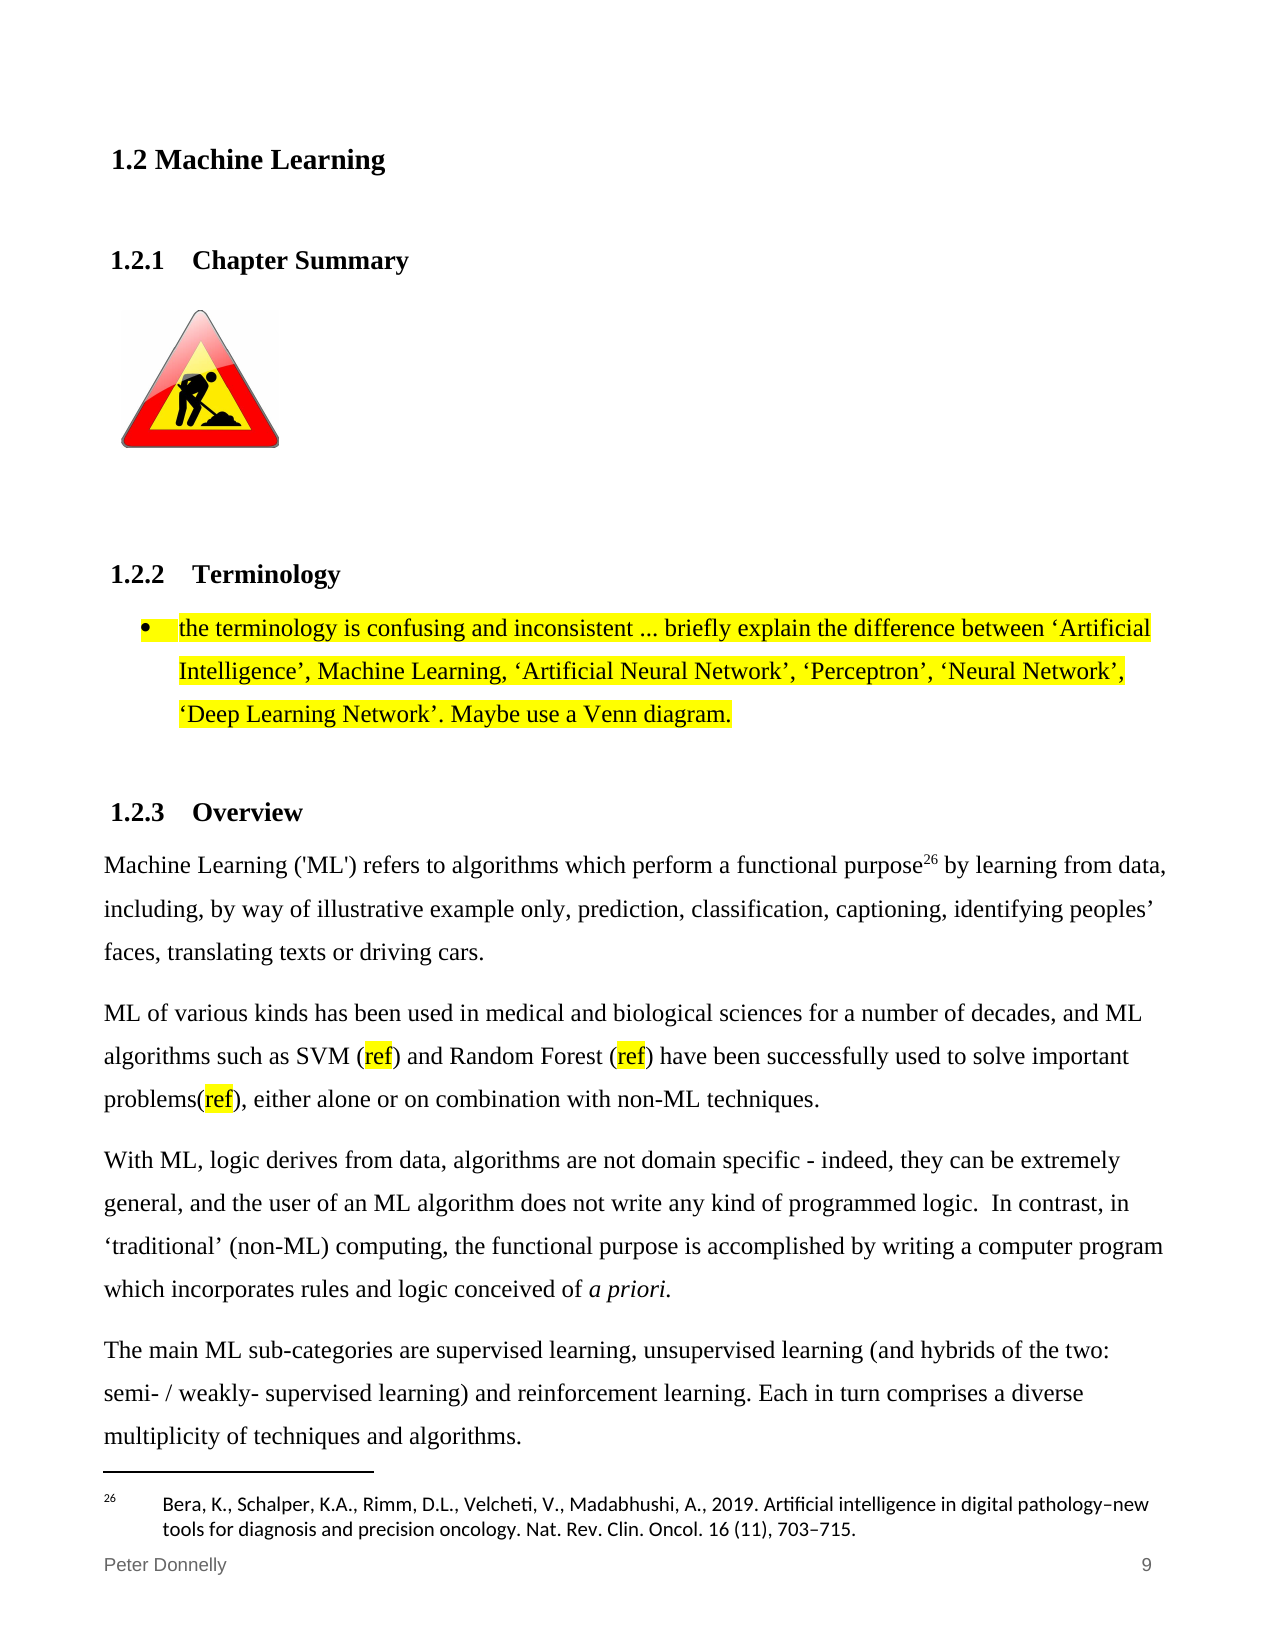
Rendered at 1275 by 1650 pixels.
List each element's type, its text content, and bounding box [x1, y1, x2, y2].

subtitle Terminology [103, 558, 1181, 590]
picture [121, 310, 279, 448]
text With ML, logic derives from data, algorithms are not domain specific - indeed, they can be extremely general, and the user of an ML algorithm does not write any kind of programmed logic. In contrast, in ‘traditional’ (non-ML) computing, the functional purpose is accomplished by writing a computer program which incorporates rules and logic conceived of a priori. [103, 1145, 1181, 1303]
subtitle Chapter Summary [103, 244, 1181, 275]
text ML of various kinds has been used in medical and biological sciences for a number of decades, and ML algorithms such as SVM (ref) and Random Forest (ref) have been successfully used to solve important problems(ref), either alone or on combination with non-ML techniques. [103, 998, 1181, 1113]
text The main ML sub-categories are supervised learning, unsupervised learning (and hybrids of the two: semi- / weakly- supervised learning) and reinforcement learning. Each in turn comprises a diverse multiplicity of techniques and algorithms. [103, 1335, 1181, 1450]
text Bera, K., Schalper, K.A., Rimm, D.L., Velcheti, V., Madabhushi, A., 2019. Artificial intelligence in digital pathology–new tools for diagnosis and precision oncology. Nat. Rev. Clin. Oncol. 16 (11), 703–715. [103, 1491, 1181, 1542]
subtitle Machine Learning [103, 142, 1181, 176]
subtitle Overview [103, 796, 1181, 827]
list the terminology is confusing and inconsistent ... briefly explain the difference between ‘Artificial Intelligence’, Machine Learning, ‘Artificial Neural Network’, ‘Perceptron’, ‘Neural Network’, ‘Deep Learning Network’. Maybe use a Venn diagram. [141, 613, 1181, 728]
text Machine Learning ('ML') refers to algorithms which perform a functional purpose by learning from data, including, by way of illustrative example only, prediction, classification, captioning, identifying peoples’ faces, translating texts or driving cars. [103, 851, 1181, 966]
